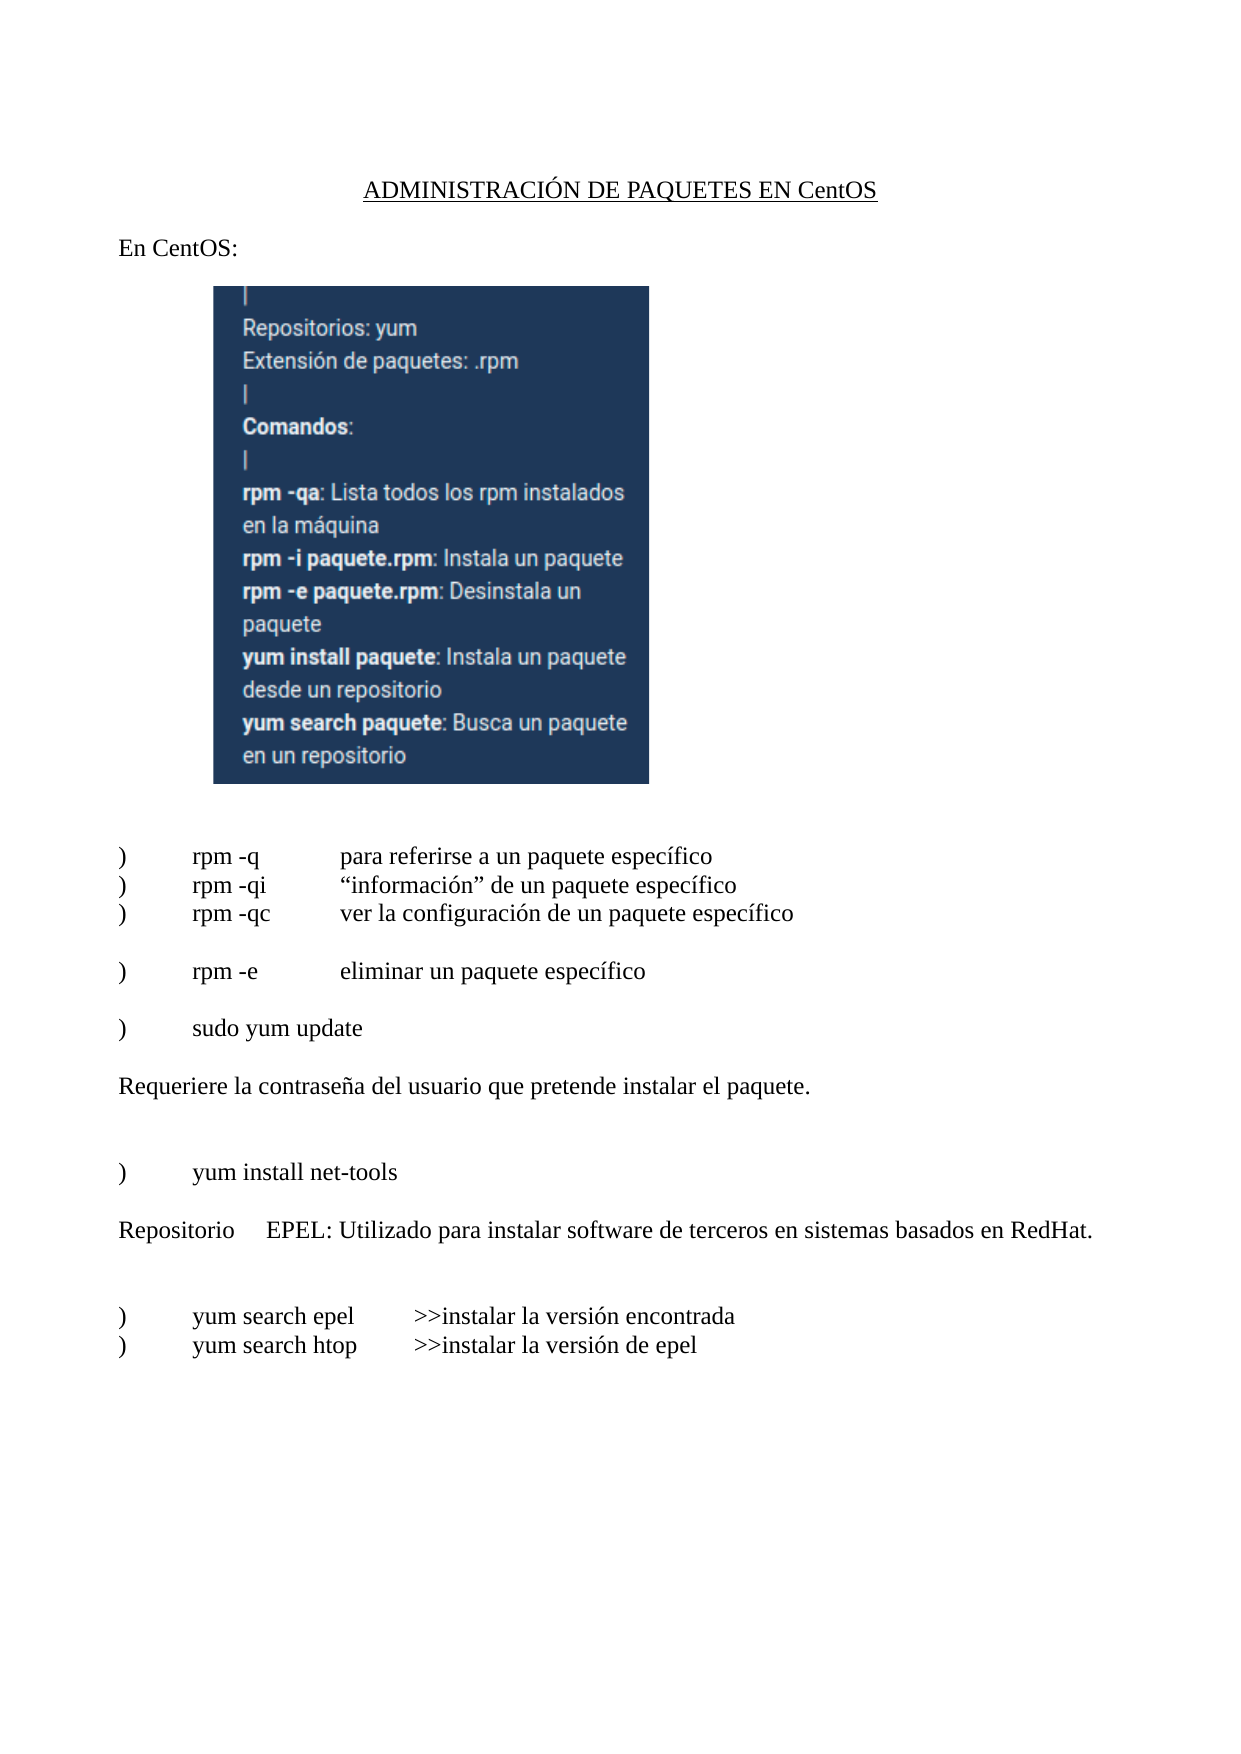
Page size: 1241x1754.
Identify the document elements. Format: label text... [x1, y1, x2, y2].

text ) rpm -q para referirse a un paquete específico [118, 841, 1122, 870]
text Repositorio EPEL: Utilizado para instalar software de terceros en sistemas basados en RedHat. [118, 1215, 1122, 1243]
text En CentOS: [118, 233, 1122, 262]
text ) rpm -qi “información” de un paquete específico [118, 870, 1122, 898]
text ) yum search epel >>instalar la versión encontrada [118, 1301, 1122, 1330]
text Requeriere la contraseña del usuario que pretende instalar el paquete. [118, 1071, 1122, 1100]
text ) sudo yum update [118, 1013, 1122, 1042]
text ) rpm -qc ver la configuración de un paquete específico [118, 898, 1122, 927]
text ) yum install net-tools [118, 1157, 1122, 1186]
text ) rpm -e eliminar un paquete específico [118, 956, 1122, 985]
text ) yum search htop >>instalar la versión de epel [118, 1330, 1122, 1358]
picture [213, 286, 650, 784]
text ADMINISTRACIÓN DE PAQUETES EN CentOS [118, 176, 1122, 204]
